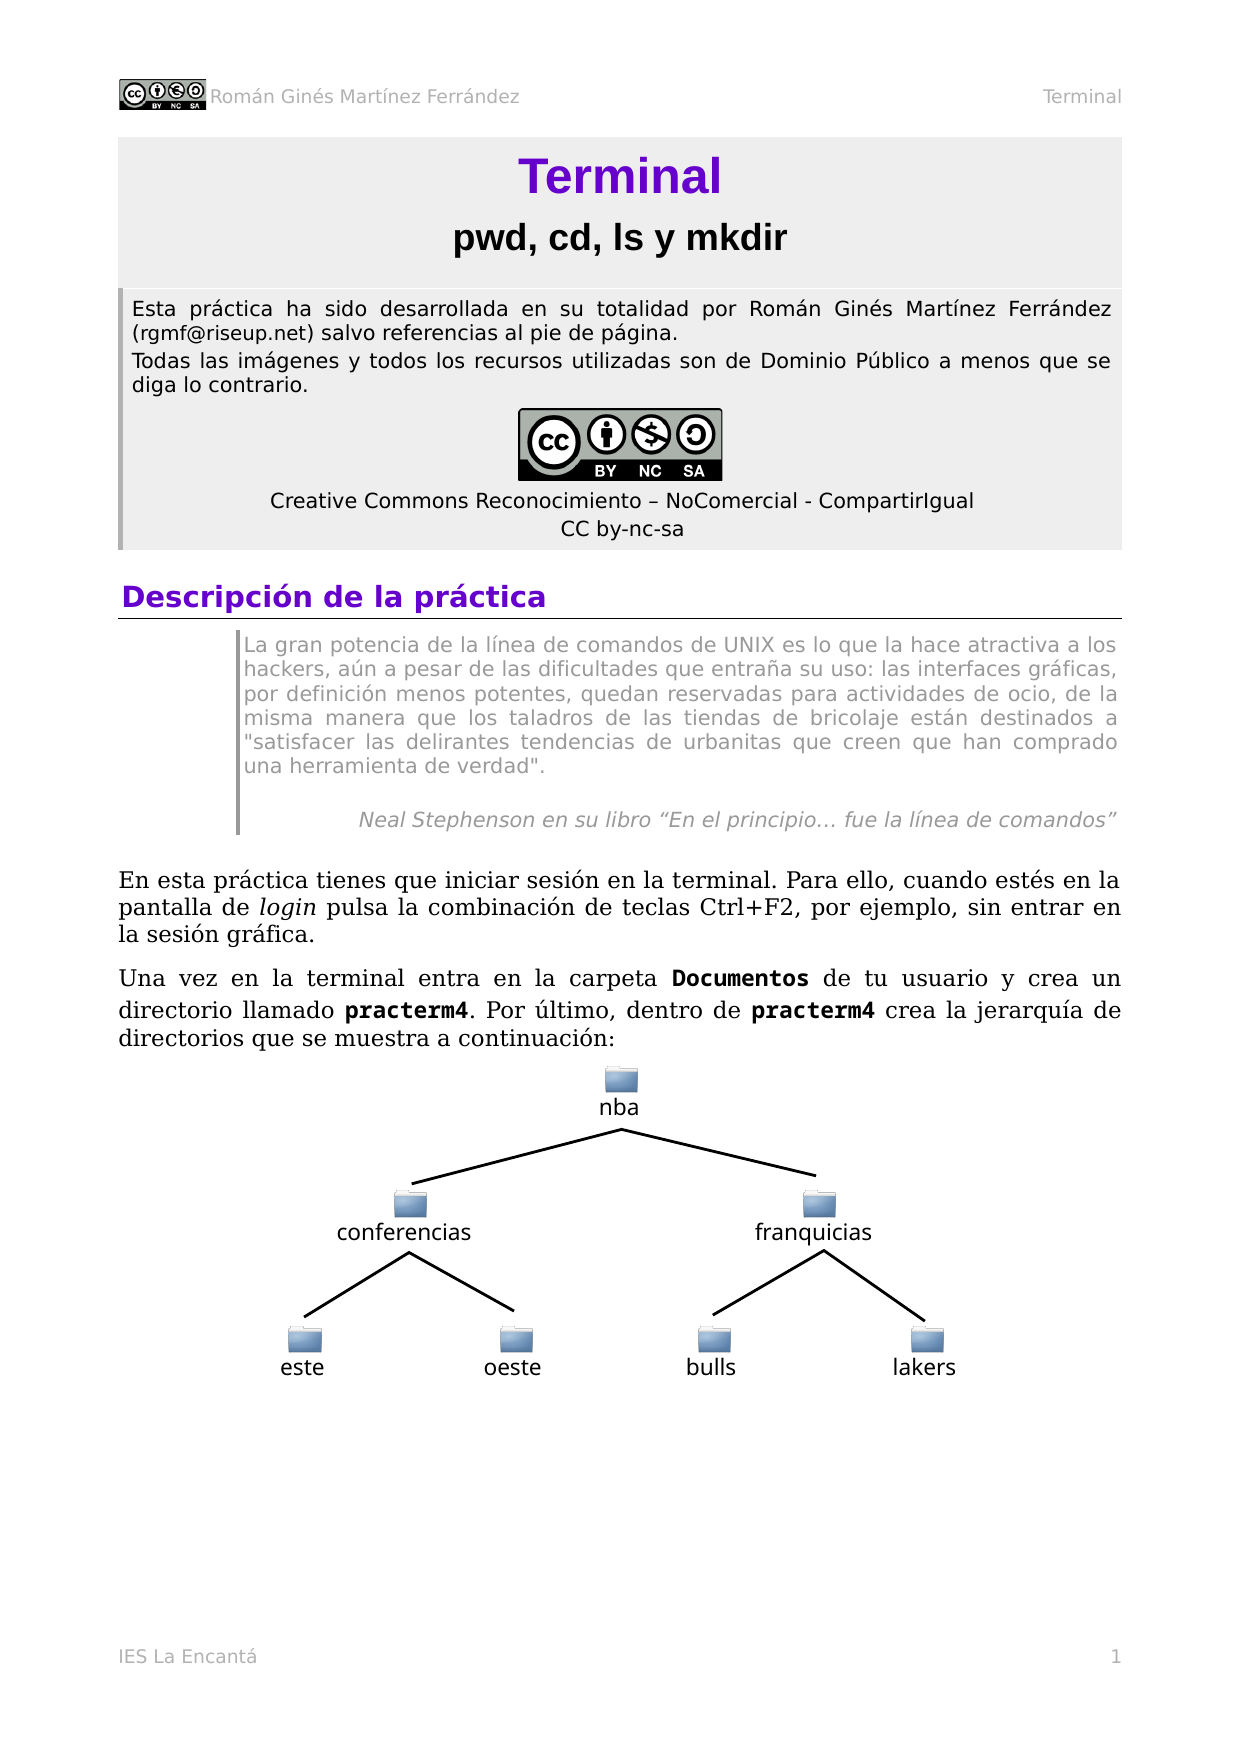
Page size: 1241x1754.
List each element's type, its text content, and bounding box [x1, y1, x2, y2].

text Descripción de la práctica [118, 578, 1122, 618]
text CC by-nc-sa [123, 508, 1122, 550]
text Creative Commons Reconocimiento – NoComercial - CompartirIgual [123, 391, 1122, 508]
picture [518, 408, 723, 481]
text Esta práctica ha sido desarrollada en su totalidad por Román Ginés Martínez Ferrández (rgmf@riseup.net) salvo referencias al pie de página. [123, 289, 1122, 340]
subtitle pwd, cd, ls y mkdir [118, 209, 1122, 264]
text Neal Stephenson en su libro “En el principio… fue la línea de comandos” [240, 805, 1122, 835]
text La gran potencia de la línea de comandos de UNIX es lo que la hace atractiva a los hackers, aún a pesar de las dificultades que entraña su uso: las interfaces gráficas, por definición menos potentes, quedan reservadas para actividades de ocio, de la misma manera que los taladros de las tiendas de bricolaje están destinados a "satisfacer las delirantes tendencias de urbanitas que creen que han comprado una herramienta de verdad". [240, 630, 1122, 779]
title Terminal [118, 138, 1122, 203]
text En esta práctica tienes que iniciar sesión en la terminal. Para ello, cuando estés en la pantalla de login pulsa la combinación de teclas Ctrl+F2, por ejemplo, sin entrar en la sesión gráfica. [118, 868, 1122, 948]
text Todas las imágenes y todos los recursos utilizadas son de Dominio Público a menos que se diga lo contrario. [123, 340, 1122, 391]
text Una vez en la terminal entra en la carpeta Documentos de tu usuario y crea un directorio llamado practerm4. Por último, dentro de practerm4 crea la jerarquía de directorios que se muestra a continuación: [118, 962, 1122, 1052]
picture [119, 79, 207, 110]
